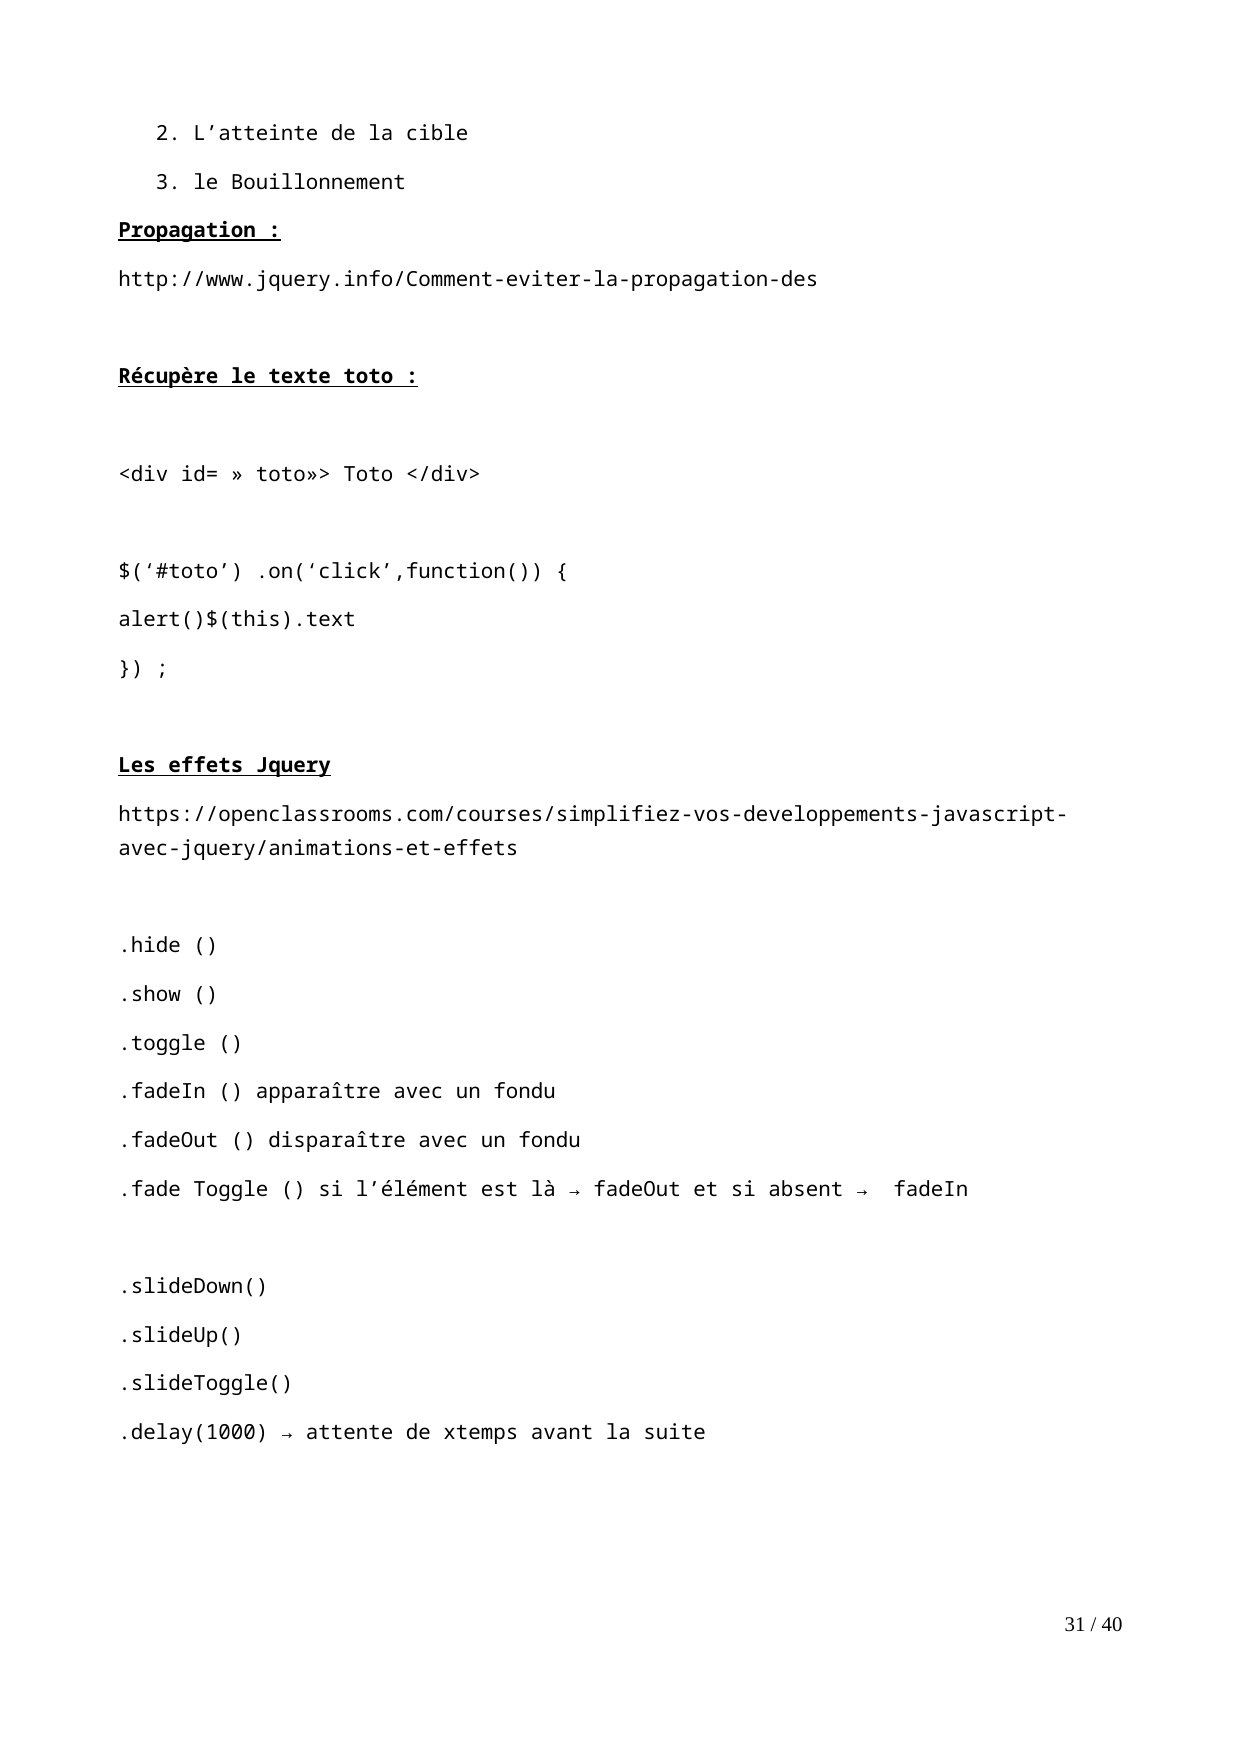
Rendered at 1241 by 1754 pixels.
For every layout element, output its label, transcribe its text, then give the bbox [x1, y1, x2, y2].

text .delay(1000) → attente de xtemps avant la suite [118, 1417, 1122, 1445]
text alert()$(this).text [118, 604, 1122, 633]
text Récupère le texte toto : [118, 361, 1122, 390]
text .toggle () [118, 1028, 1122, 1056]
text .show () [118, 979, 1122, 1008]
list L’atteinte de la cible [156, 118, 1122, 147]
text Les effets Jquery [118, 751, 1122, 779]
text https://openclassrooms.com/courses/simplifiez-vos-developpements-javascript-avec-jquery/animations-et-effets [118, 799, 1122, 862]
text }) ; [118, 653, 1122, 682]
text http://www.jquery.info/Comment-eviter-la-propagation-des [118, 264, 1122, 292]
text .slideUp() [118, 1320, 1122, 1348]
text .slideToggle() [118, 1368, 1122, 1397]
text $(‘#toto’) .on(‘click’,function()) { [118, 556, 1122, 584]
text .fadeOut () disparaître avec un fondu [118, 1125, 1122, 1153]
text <div id= » toto»> Toto </div> [118, 459, 1122, 487]
text Propagation : [118, 215, 1122, 244]
text .slideDown() [118, 1271, 1122, 1299]
list le Bouillonnement [156, 167, 1122, 195]
text .fadeIn () apparaître avec un fondu [118, 1076, 1122, 1105]
text .hide () [118, 931, 1122, 959]
text .fade Toggle () si l’élément est là → fadeOut et si absent → fadeIn [118, 1174, 1122, 1202]
